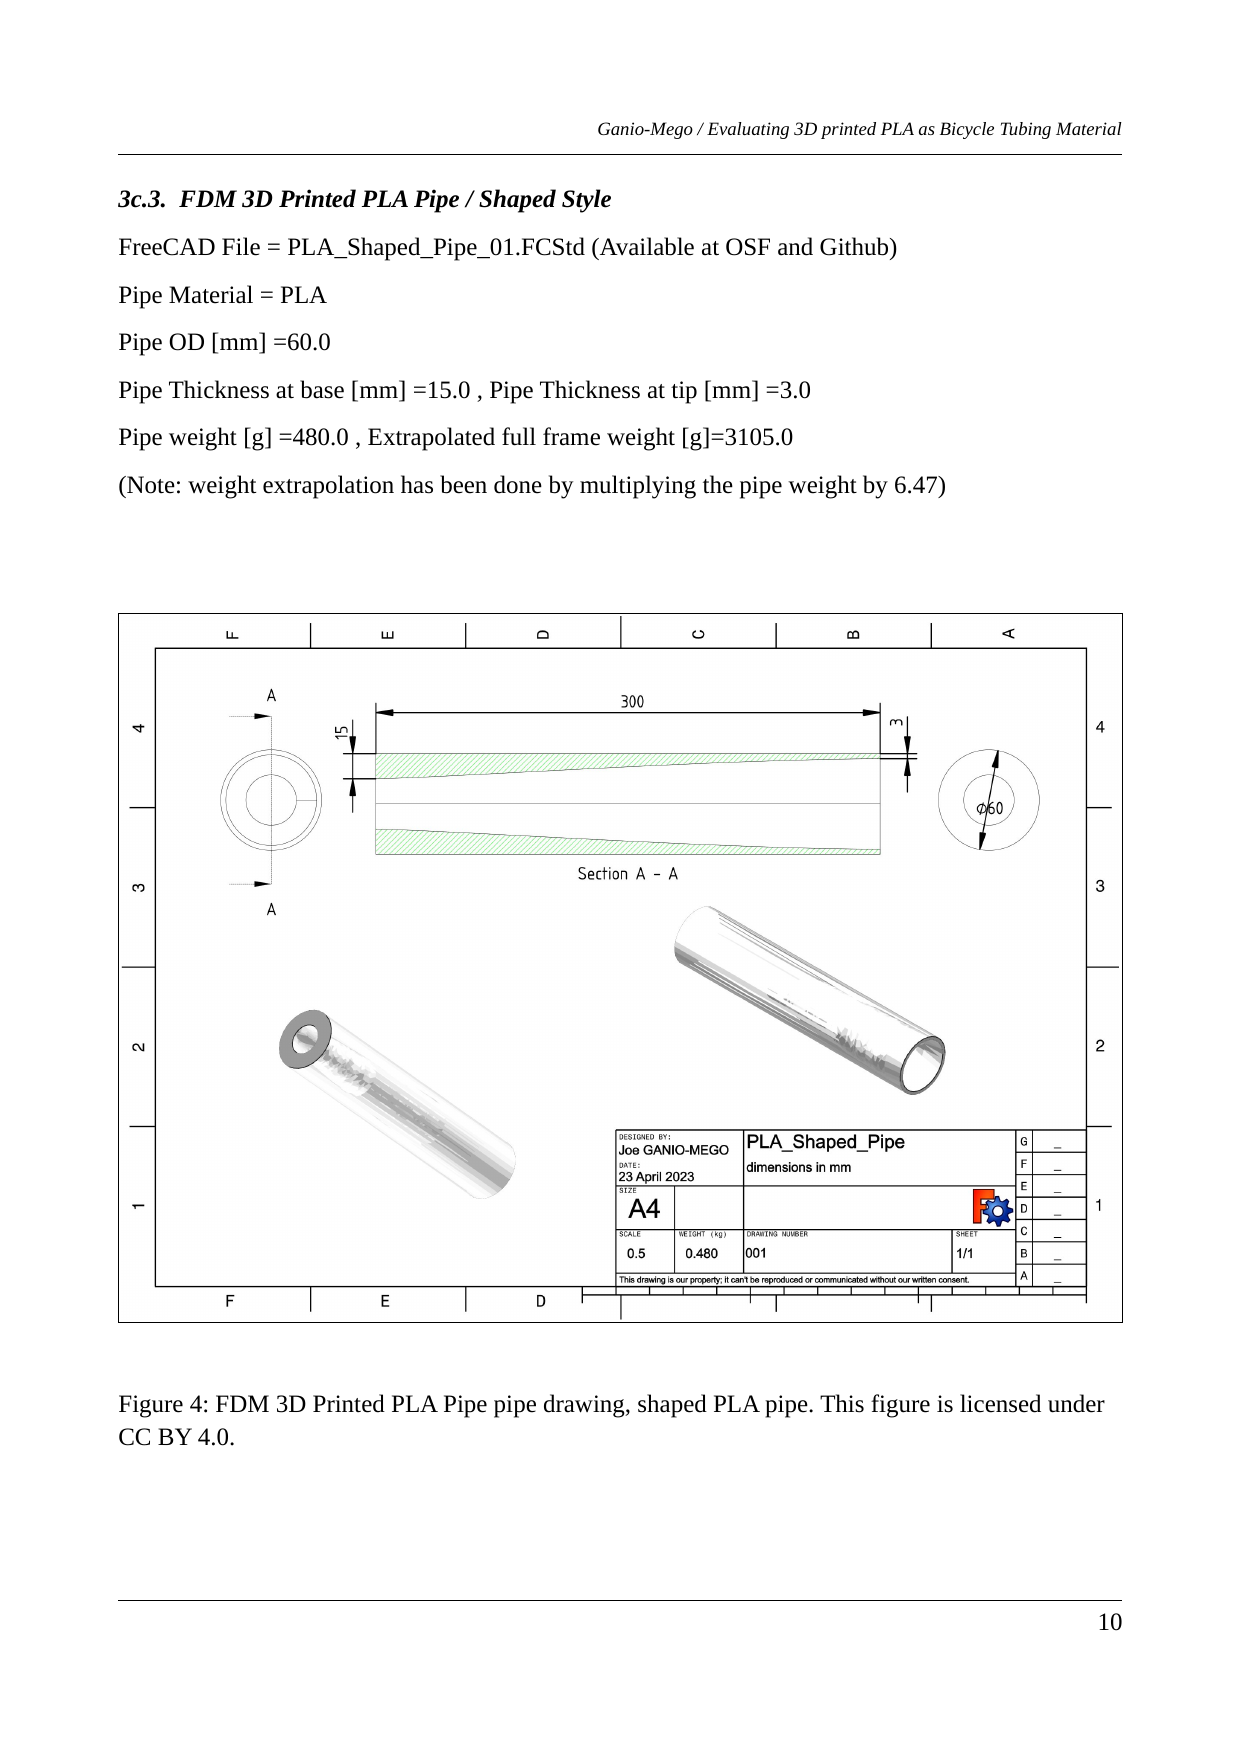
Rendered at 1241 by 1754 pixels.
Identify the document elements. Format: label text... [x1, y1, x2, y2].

text Pipe Material = PLA [118, 280, 1122, 308]
text Pipe weight [g] =480.0 , Extrapolated full frame weight [g]=3105.0 [118, 422, 1122, 451]
text (Note: weight extrapolation has been done by multiplying the pipe weight by 6.47) [118, 470, 1122, 499]
text FreeCAD File = PLA_Shaped_Pipe_01.FCStd (Available at OSF and Github) [118, 232, 1122, 261]
text Pipe OD [mm] =60.0 [118, 327, 1122, 356]
picture [121, 616, 1119, 1320]
text Figure 4: FDM 3D Printed PLA Pipe pipe drawing, shaped PLA pipe. This figure is licensed under CC BY 4.0. [118, 1389, 1122, 1451]
text 3c.3. FDM 3D Printed PLA Pipe / Shaped Style [118, 184, 1122, 213]
text Pipe Thickness at base [mm] =15.0 , Pipe Thickness at tip [mm] =3.0 [118, 375, 1122, 404]
